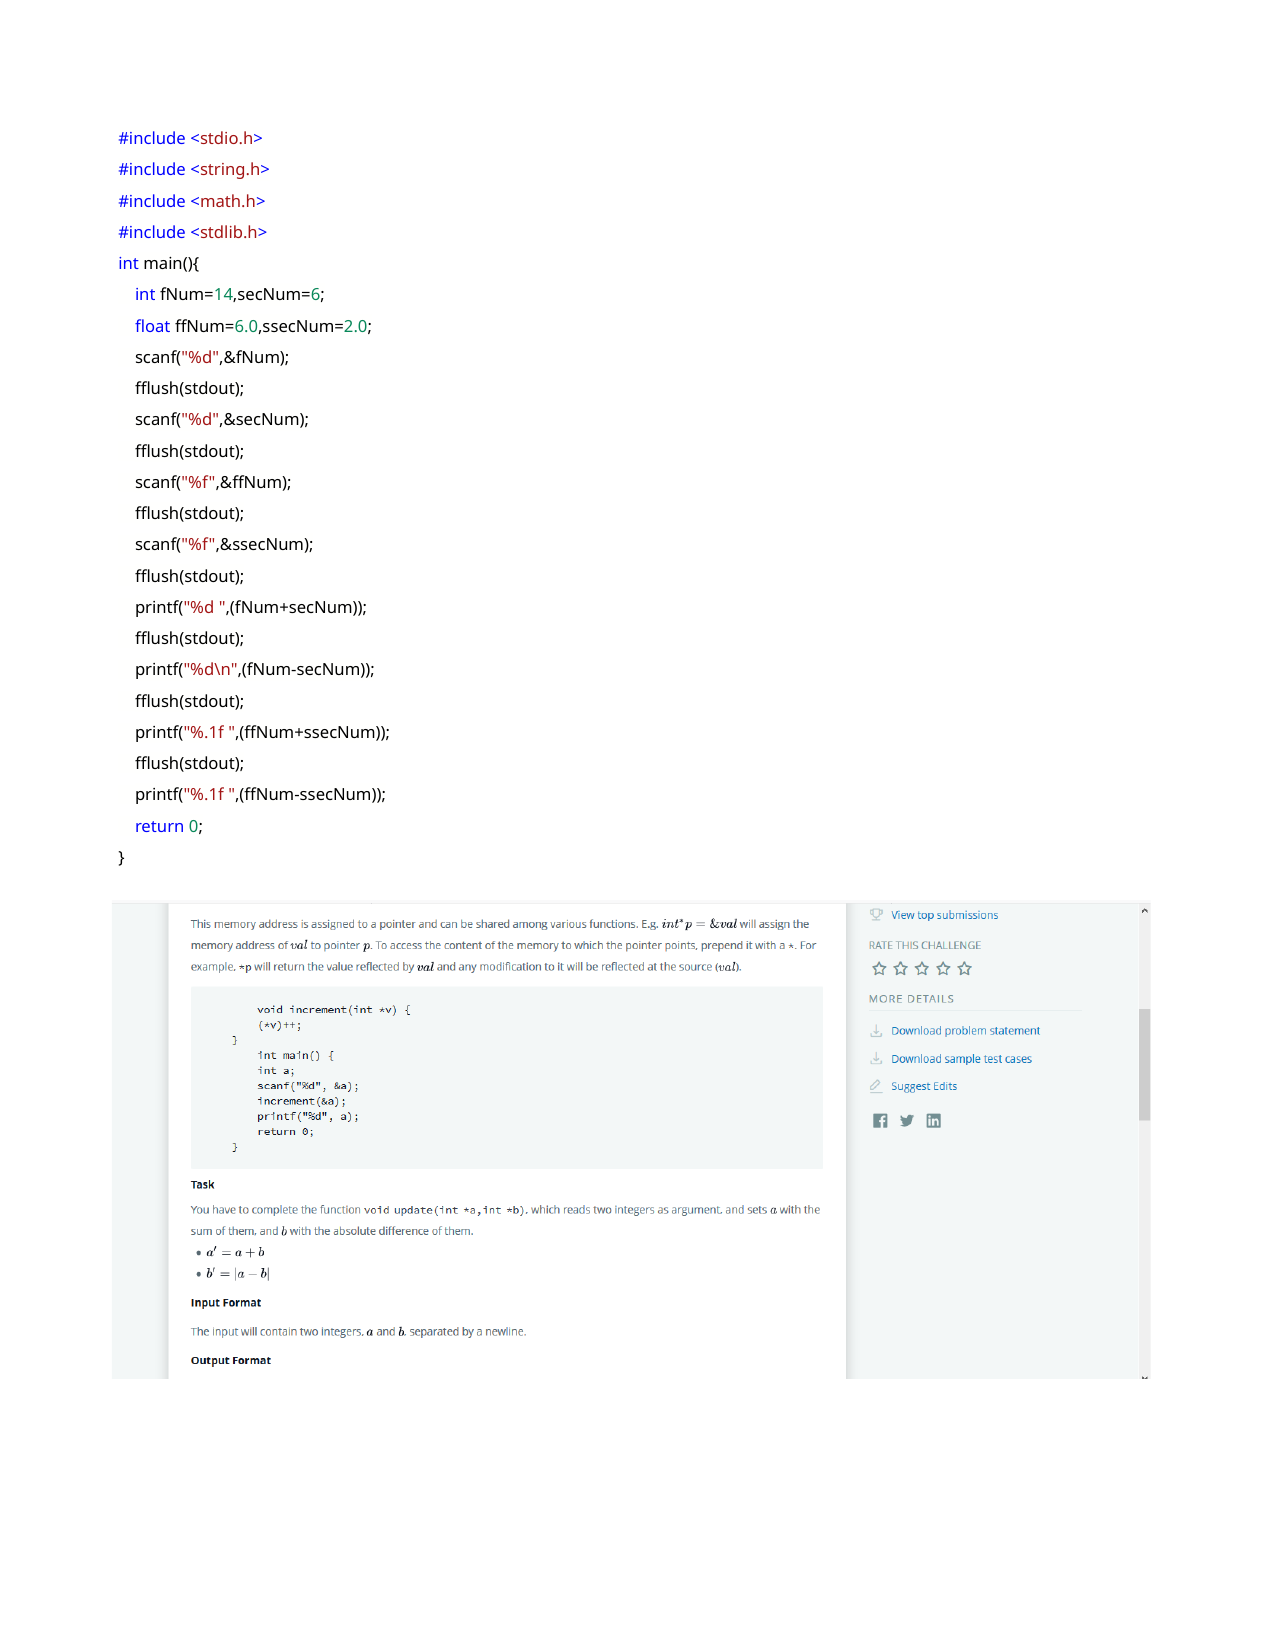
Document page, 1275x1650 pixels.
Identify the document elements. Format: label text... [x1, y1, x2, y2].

text scanf("%f",&ssecNum); [118, 524, 1157, 556]
text scanf("%d",&secNum); [118, 399, 1157, 431]
text fflush(stdout); [118, 431, 1157, 462]
text int main(){ [118, 243, 1157, 274]
text scanf("%f",&ffNum); [118, 462, 1157, 493]
text #include <stdio.h> [118, 118, 1157, 149]
text printf("%.1f ",(ffNum+ssecNum)); [118, 712, 1157, 743]
text int fNum=14,secNum=6; [118, 274, 1157, 306]
text #include <stdlib.h> [118, 212, 1157, 243]
text scanf("%d",&fNum); [118, 337, 1157, 368]
text } [118, 837, 1157, 868]
text fflush(stdout); [118, 368, 1157, 399]
text printf("%.1f ",(ffNum-ssecNum)); [118, 774, 1157, 806]
text printf("%d\n",(fNum-secNum)); [118, 649, 1157, 681]
text printf("%d ",(fNum+secNum)); [118, 587, 1157, 618]
picture [111, 900, 1151, 1379]
text fflush(stdout); [118, 556, 1157, 587]
text fflush(stdout); [118, 681, 1157, 712]
text #include <math.h> [118, 181, 1157, 212]
text #include <string.h> [118, 149, 1157, 181]
text fflush(stdout); [118, 743, 1157, 774]
text fflush(stdout); [118, 493, 1157, 524]
text fflush(stdout); [118, 618, 1157, 649]
text return 0; [118, 806, 1157, 837]
text float ffNum=6.0,ssecNum=2.0; [118, 306, 1157, 337]
